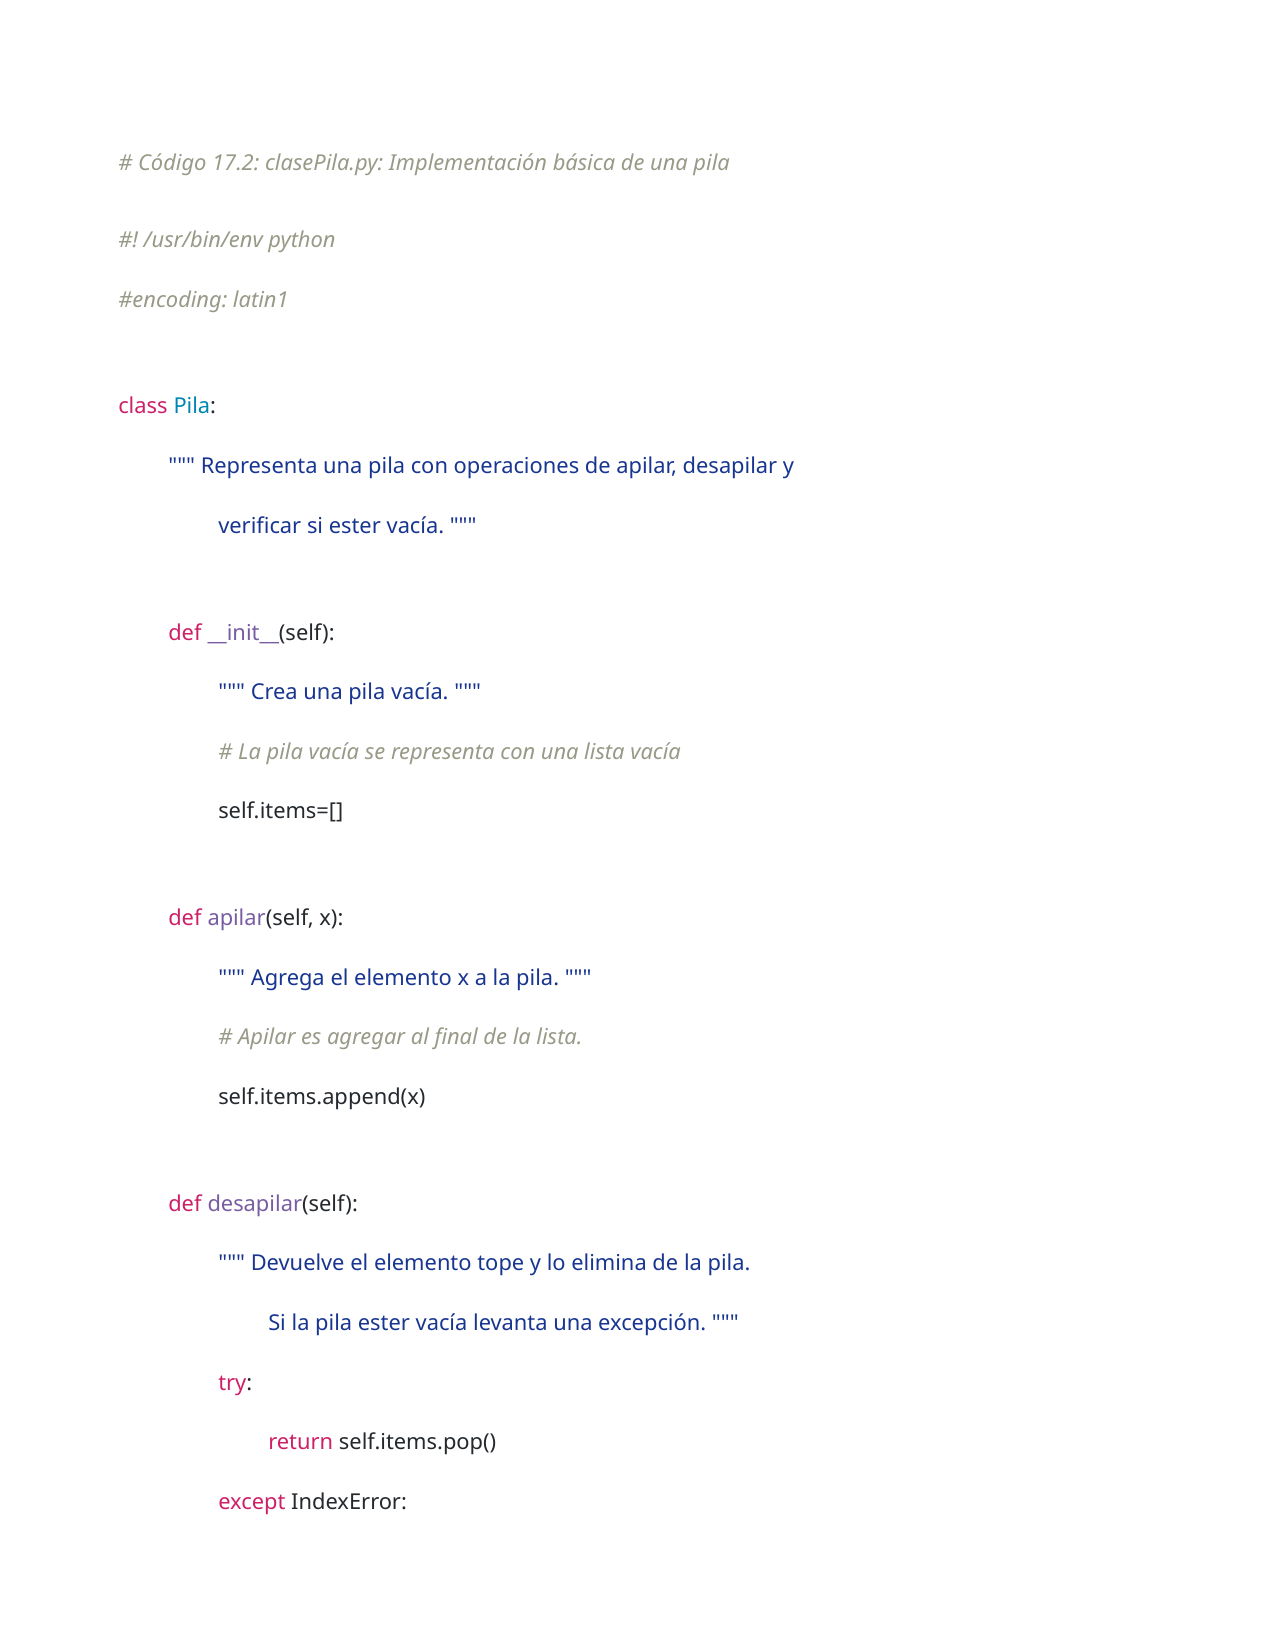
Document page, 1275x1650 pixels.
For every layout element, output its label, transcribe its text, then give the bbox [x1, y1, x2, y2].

text # Código 17.2: clasePila.py: Implementación básica de una pila [118, 147, 1157, 177]
text """ Devuelve el elemento tope y lo elimina de la pila. [118, 1247, 1157, 1277]
text def __init__(self): [118, 616, 1157, 646]
text # Apilar es agregar al final de la lista. [118, 1021, 1157, 1051]
text verificar si ester vacía. """ [118, 509, 1157, 539]
text #! /usr/bin/env python [118, 224, 1157, 254]
text """ Agrega el elemento x a la pila. """ [118, 962, 1157, 991]
text def apilar(self, x): [118, 902, 1157, 932]
text # La pila vacía se representa con una lista vacía [118, 736, 1157, 765]
text try: [118, 1366, 1157, 1396]
text class Pila: [118, 390, 1157, 420]
text """ Crea una pila vacía. """ [118, 676, 1157, 706]
text return self.items.pop() [118, 1426, 1157, 1456]
text except IndexError: [118, 1486, 1157, 1515]
text self.items=[] [118, 795, 1157, 825]
text Si la pila ester vacía levanta una excepción. """ [118, 1307, 1157, 1337]
text """ Representa una pila con operaciones de apilar, desapilar y [118, 450, 1157, 480]
text def desapilar(self): [118, 1188, 1157, 1217]
text #encoding: latin1 [118, 283, 1157, 313]
text self.items.append(x) [118, 1081, 1157, 1111]
